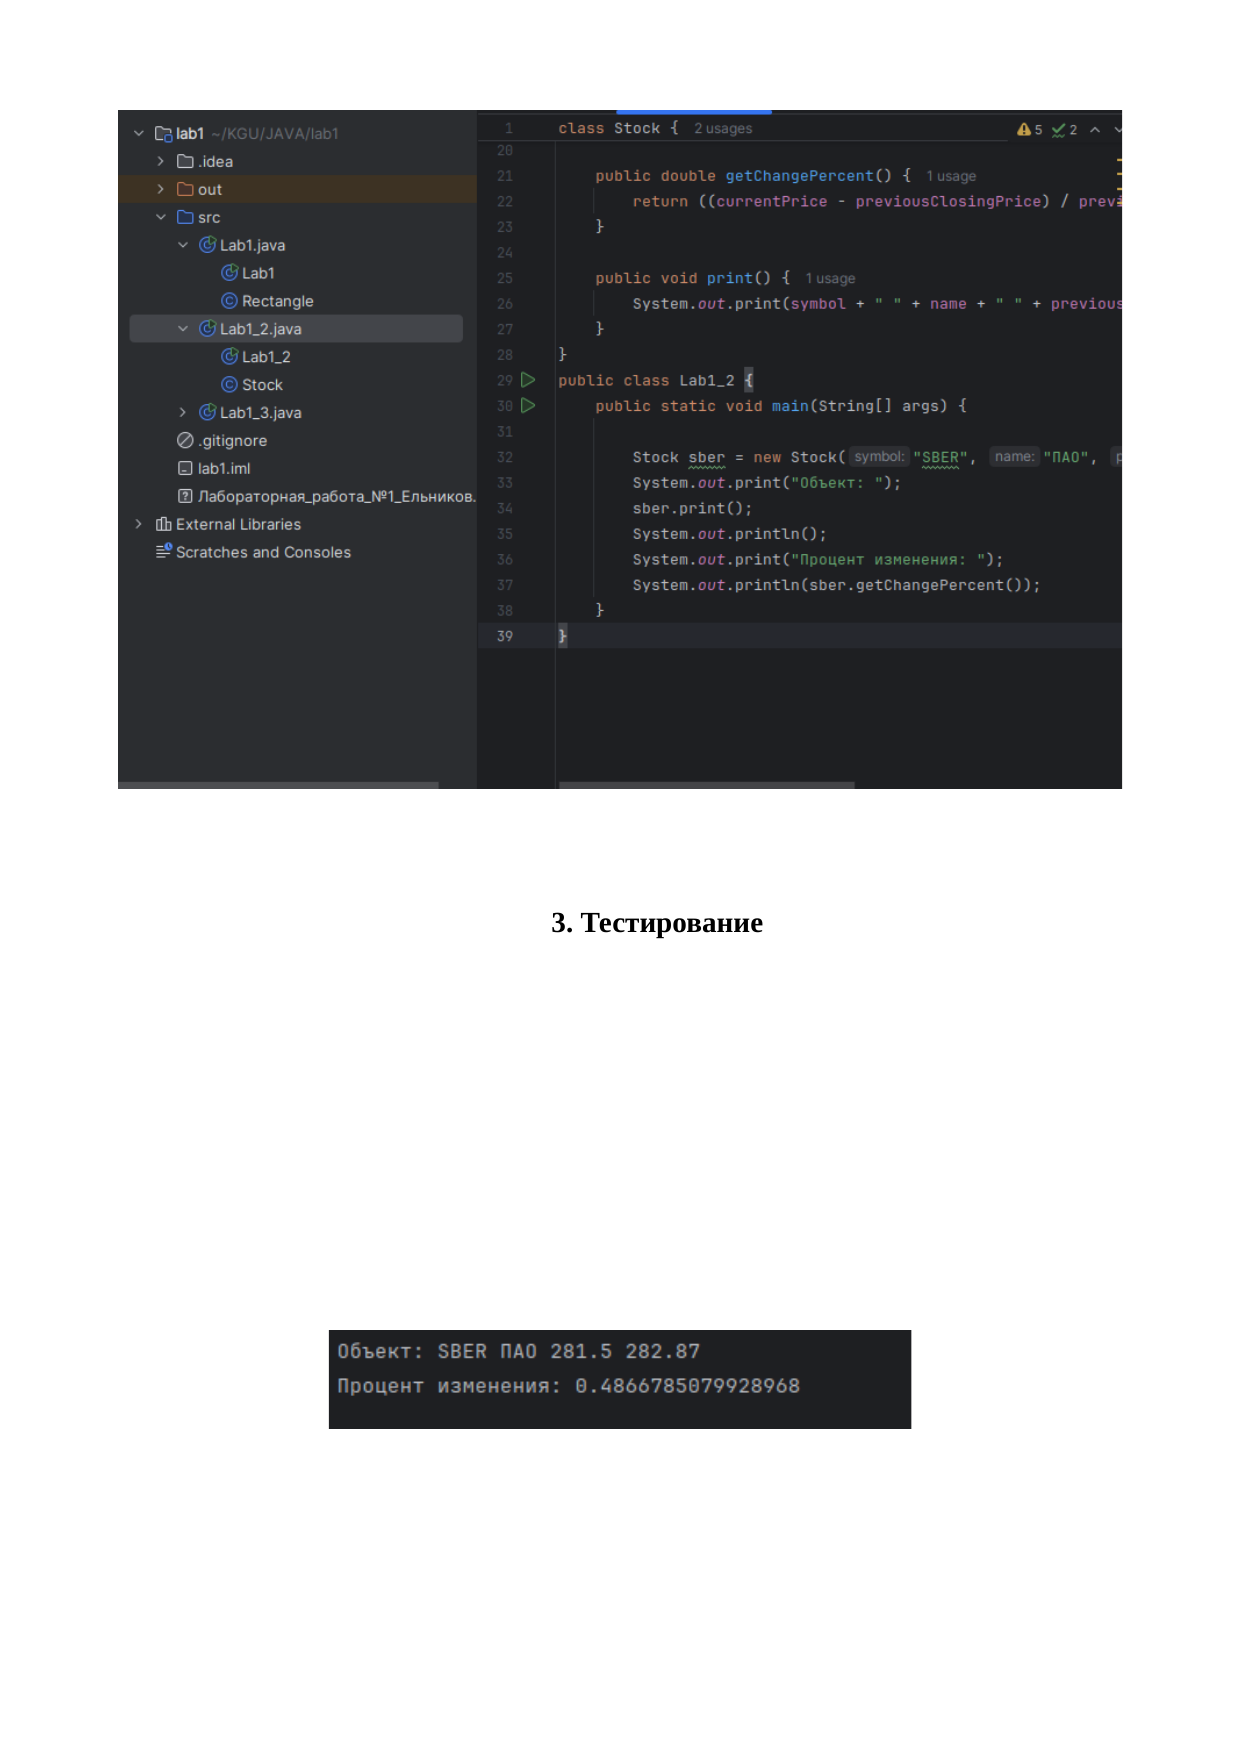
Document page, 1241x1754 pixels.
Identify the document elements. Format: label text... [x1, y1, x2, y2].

picture [328, 1330, 912, 1429]
text 3. Тестирование [118, 906, 1122, 939]
picture [118, 110, 1123, 789]
